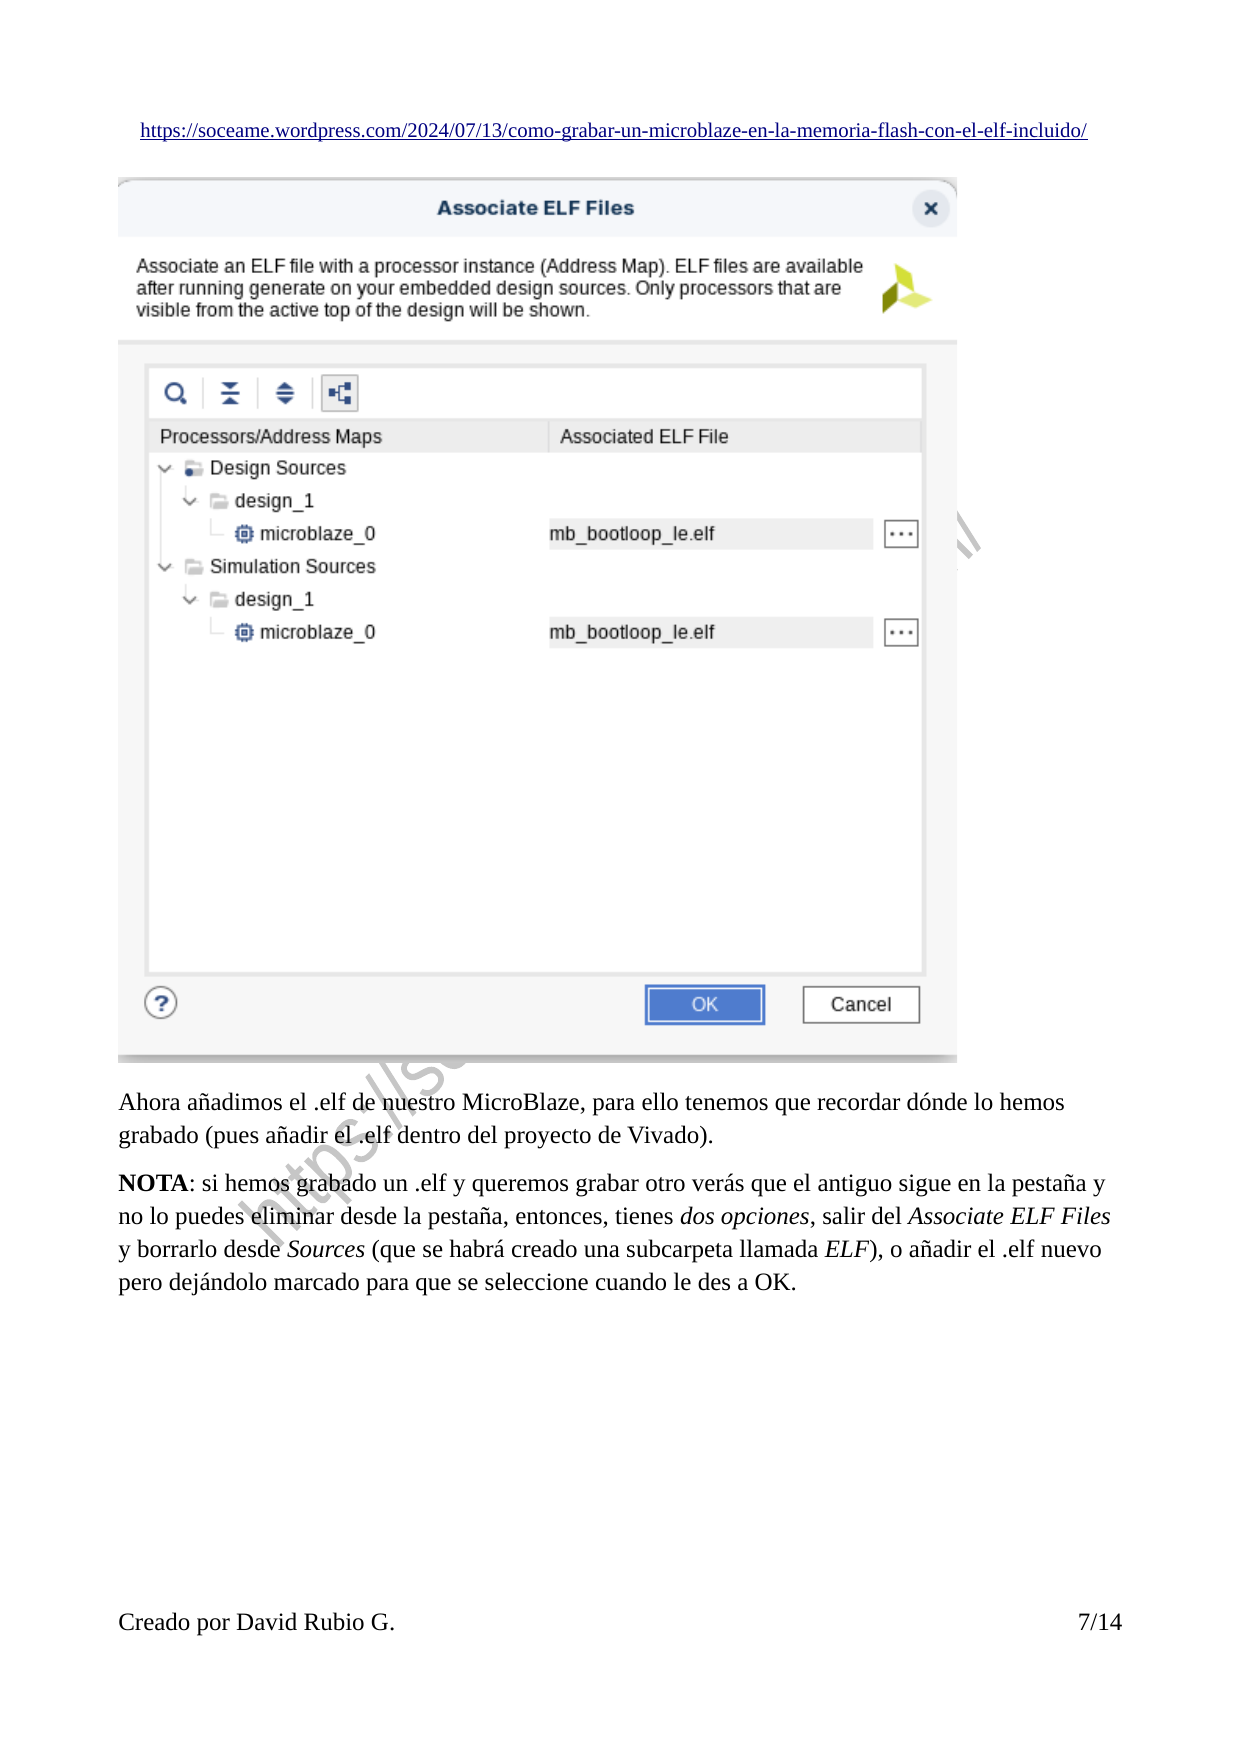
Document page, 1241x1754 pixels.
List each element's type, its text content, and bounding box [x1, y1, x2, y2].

picture [118, 177, 958, 1063]
text NOTA: si hemos grabado un .elf y queremos grabar otro verás que el antiguo sigue en la pestaña y no lo puedes eliminar desde la pestaña, entonces, tienes dos opciones, salir del Associate ELF Files y borrarlo desde Sources (que se habrá creado una subcarpeta llamada ELF), o añadir el .elf nuevo pero dejándolo marcado para que se seleccione cuando le des a OK. [118, 1168, 1122, 1296]
text Ahora añadimos el .elf de nuestro MicroBlaze, para ello tenemos que recordar dónde lo hemos grabado (pues añadir el .elf dentro del proyecto de Vivado). [118, 1087, 1122, 1149]
